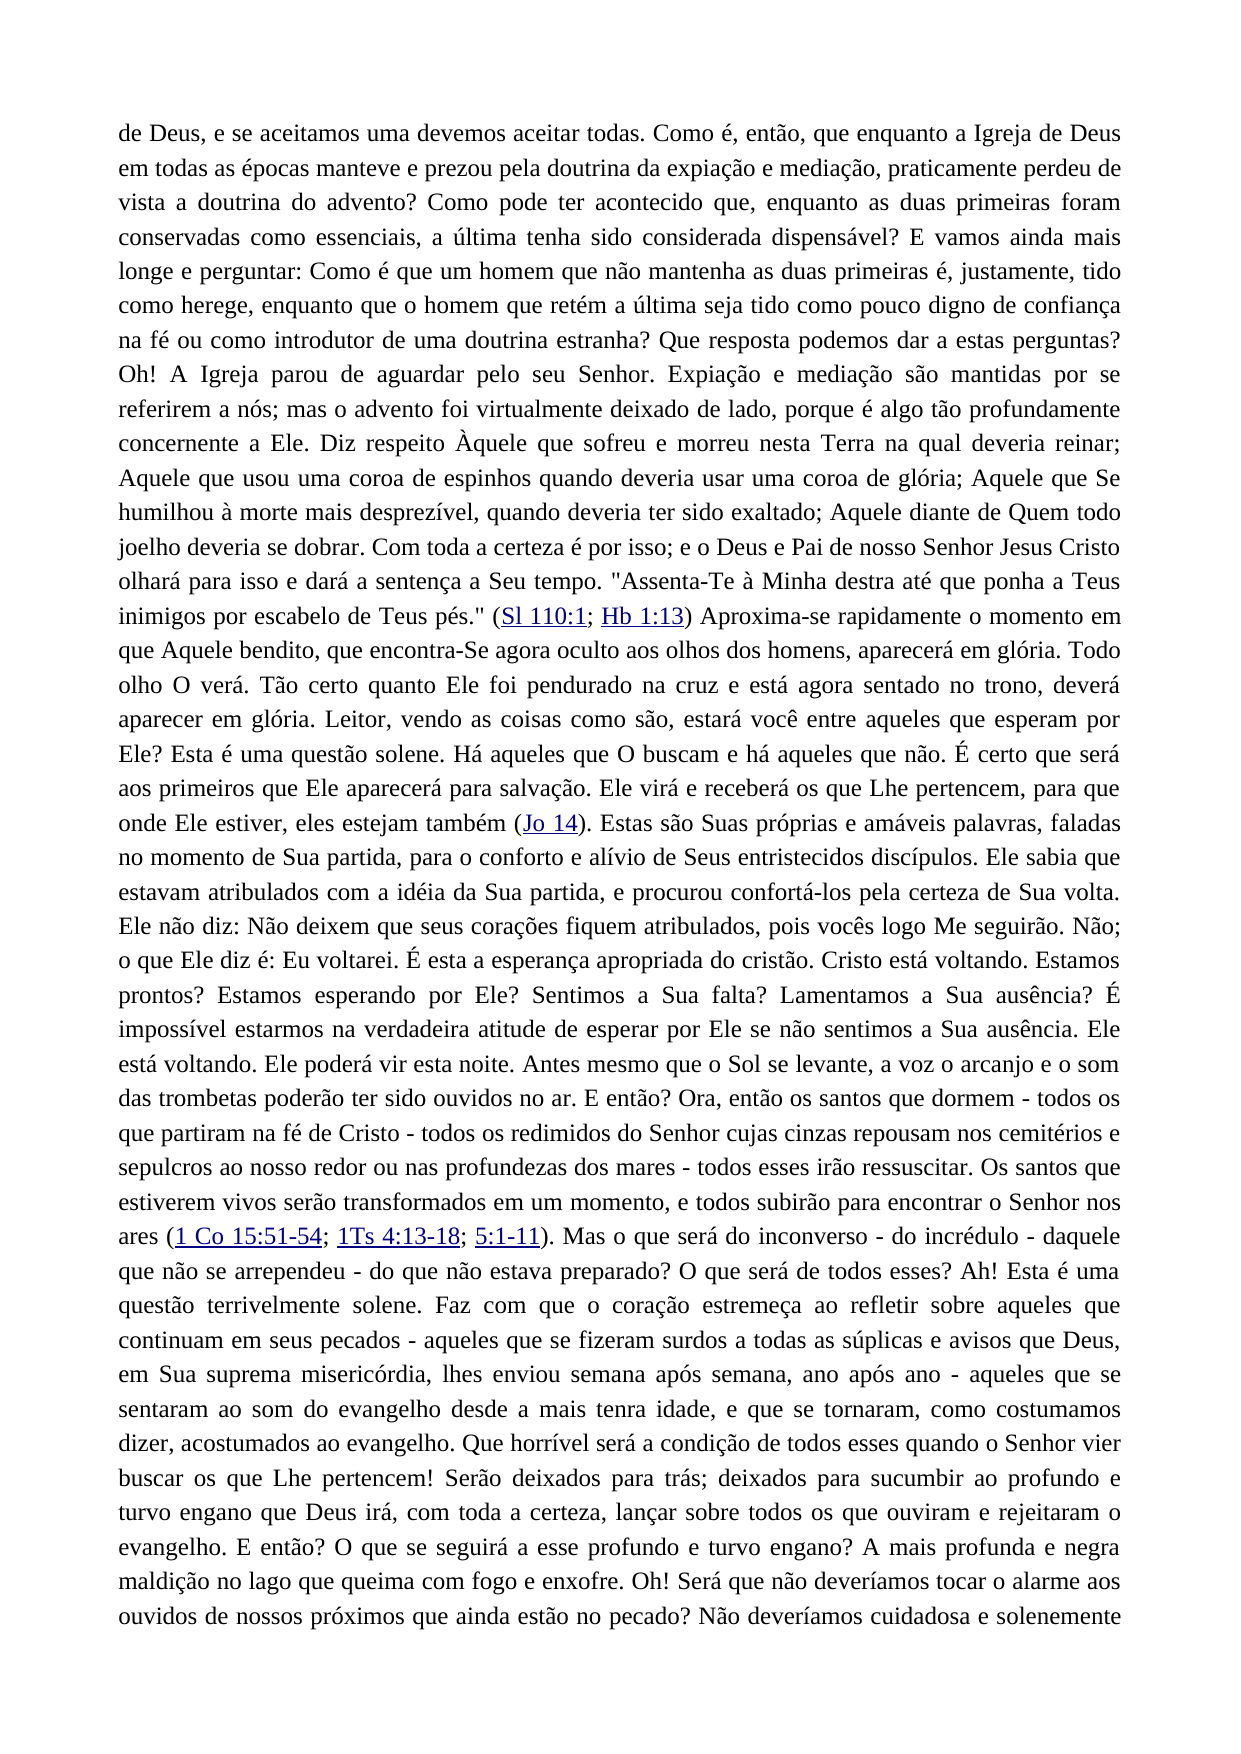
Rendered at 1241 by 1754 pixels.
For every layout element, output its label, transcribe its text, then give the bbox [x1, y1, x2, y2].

text de Deus, e se aceitamos uma devemos aceitar todas. Como é, então, que enquanto a Igreja de Deus em todas as épocas manteve e prezou pela doutrina da expiação e mediação, praticamente perdeu de vista a doutrina do advento? Como pode ter acontecido que, enquanto as duas primeiras foram conservadas como essenciais, a última tenha sido considerada dispensável? E vamos ainda mais longe e perguntar: Como é que um homem que não mantenha as duas primeiras é, justamente, tido como herege, enquanto que o homem que retém a última seja tido como pouco digno de confiança na fé ou como introdutor de uma doutrina estranha? Que resposta podemos dar a estas perguntas? Oh! A Igreja parou de aguardar pelo seu Senhor. Expiação e mediação são mantidas por se referirem a nós; mas o advento foi virtualmente deixado de lado, porque é algo tão profundamente concernente a Ele. Diz respeito Àquele que sofreu e morreu nesta Terra na qual deveria reinar; Aquele que usou uma coroa de espinhos quando deveria usar uma coroa de glória; Aquele que Se humilhou à morte mais desprezível, quando deveria ter sido exaltado; Aquele diante de Quem todo joelho deveria se dobrar. Com toda a certeza é por isso; e o Deus e Pai de nosso Senhor Jesus Cristo olhará para isso e dará a sentença a Seu tempo. "Assenta-Te à Minha destra até que ponha a Teus inimigos por escabelo de Teus pés." (Sl 110:1; Hb 1:13) Aproxima-se rapidamente o momento em que Aquele bendito, que encontra-Se agora oculto aos olhos dos homens, aparecerá em glória. Todo olho O verá. Tão certo quanto Ele foi pendurado na cruz e está agora sentado no trono, deverá aparecer em glória. Leitor, vendo as coisas como são, estará você entre aqueles que esperam por Ele? Esta é uma questão solene. Há aqueles que O buscam e há aqueles que não. É certo que será aos primeiros que Ele aparecerá para salvação. Ele virá e receberá os que Lhe pertencem, para que onde Ele estiver, eles estejam também (Jo 14). Estas são Suas próprias e amáveis palavras, faladas no momento de Sua partida, para o conforto e alívio de Seus entristecidos discípulos. Ele sabia que estavam atribulados com a idéia da Sua partida, e procurou confortá-los pela certeza de Sua volta. Ele não diz: Não deixem que seus corações fiquem atribulados, pois vocês logo Me seguirão. Não; o que Ele diz é: Eu voltarei. É esta a esperança apropriada do cristão. Cristo está voltando. Estamos prontos? Estamos esperando por Ele? Sentimos a Sua falta? Lamentamos a Sua ausência? É impossível estarmos na verdadeira atitude de esperar por Ele se não sentimos a Sua ausência. Ele está voltando. Ele poderá vir esta noite. Antes mesmo que o Sol se levante, a voz o arcanjo e o som das trombetas poderão ter sido ouvidos no ar. E então? Ora, então os santos que dormem - todos os que partiram na fé de Cristo - todos os redimidos do Senhor cujas cinzas repousam nos cemitérios e sepulcros ao nosso redor ou nas profundezas dos mares - todos esses irão ressuscitar. Os santos que estiverem vivos serão transformados em um momento, e todos subirão para encontrar o Senhor nos ares (1 Co 15:51-54; 1Ts 4:13-18; 5:1-11). Mas o que será do inconverso - do incrédulo - daquele que não se arrependeu - do que não estava preparado? O que será de todos esses? Ah! Esta é uma questão terrivelmente solene. Faz com que o coração estremeça ao refletir sobre aqueles que continuam em seus pecados - aqueles que se fizeram surdos a todas as súplicas e avisos que Deus, em Sua suprema misericórdia, lhes enviou semana após semana, ano após ano - aqueles que se sentaram ao som do evangelho desde a mais tenra idade, e que se tornaram, como costumamos dizer, acostumados ao evangelho. Que horrível será a condição de todos esses quando o Senhor vier buscar os que Lhe pertencem! Serão deixados para trás; deixados para sucumbir ao profundo e turvo engano que Deus irá, com toda a certeza, lançar sobre todos os que ouviram e rejeitaram o evangelho. E então? O que se seguirá a esse profundo e turvo engano? A mais profunda e negra maldição no lago que queima com fogo e enxofre. Oh! Será que não deveríamos tocar o alarme aos ouvidos de nossos próximos que ainda estão no pecado? Não deveríamos cuidadosa e solenemente [118, 118, 1122, 1629]
